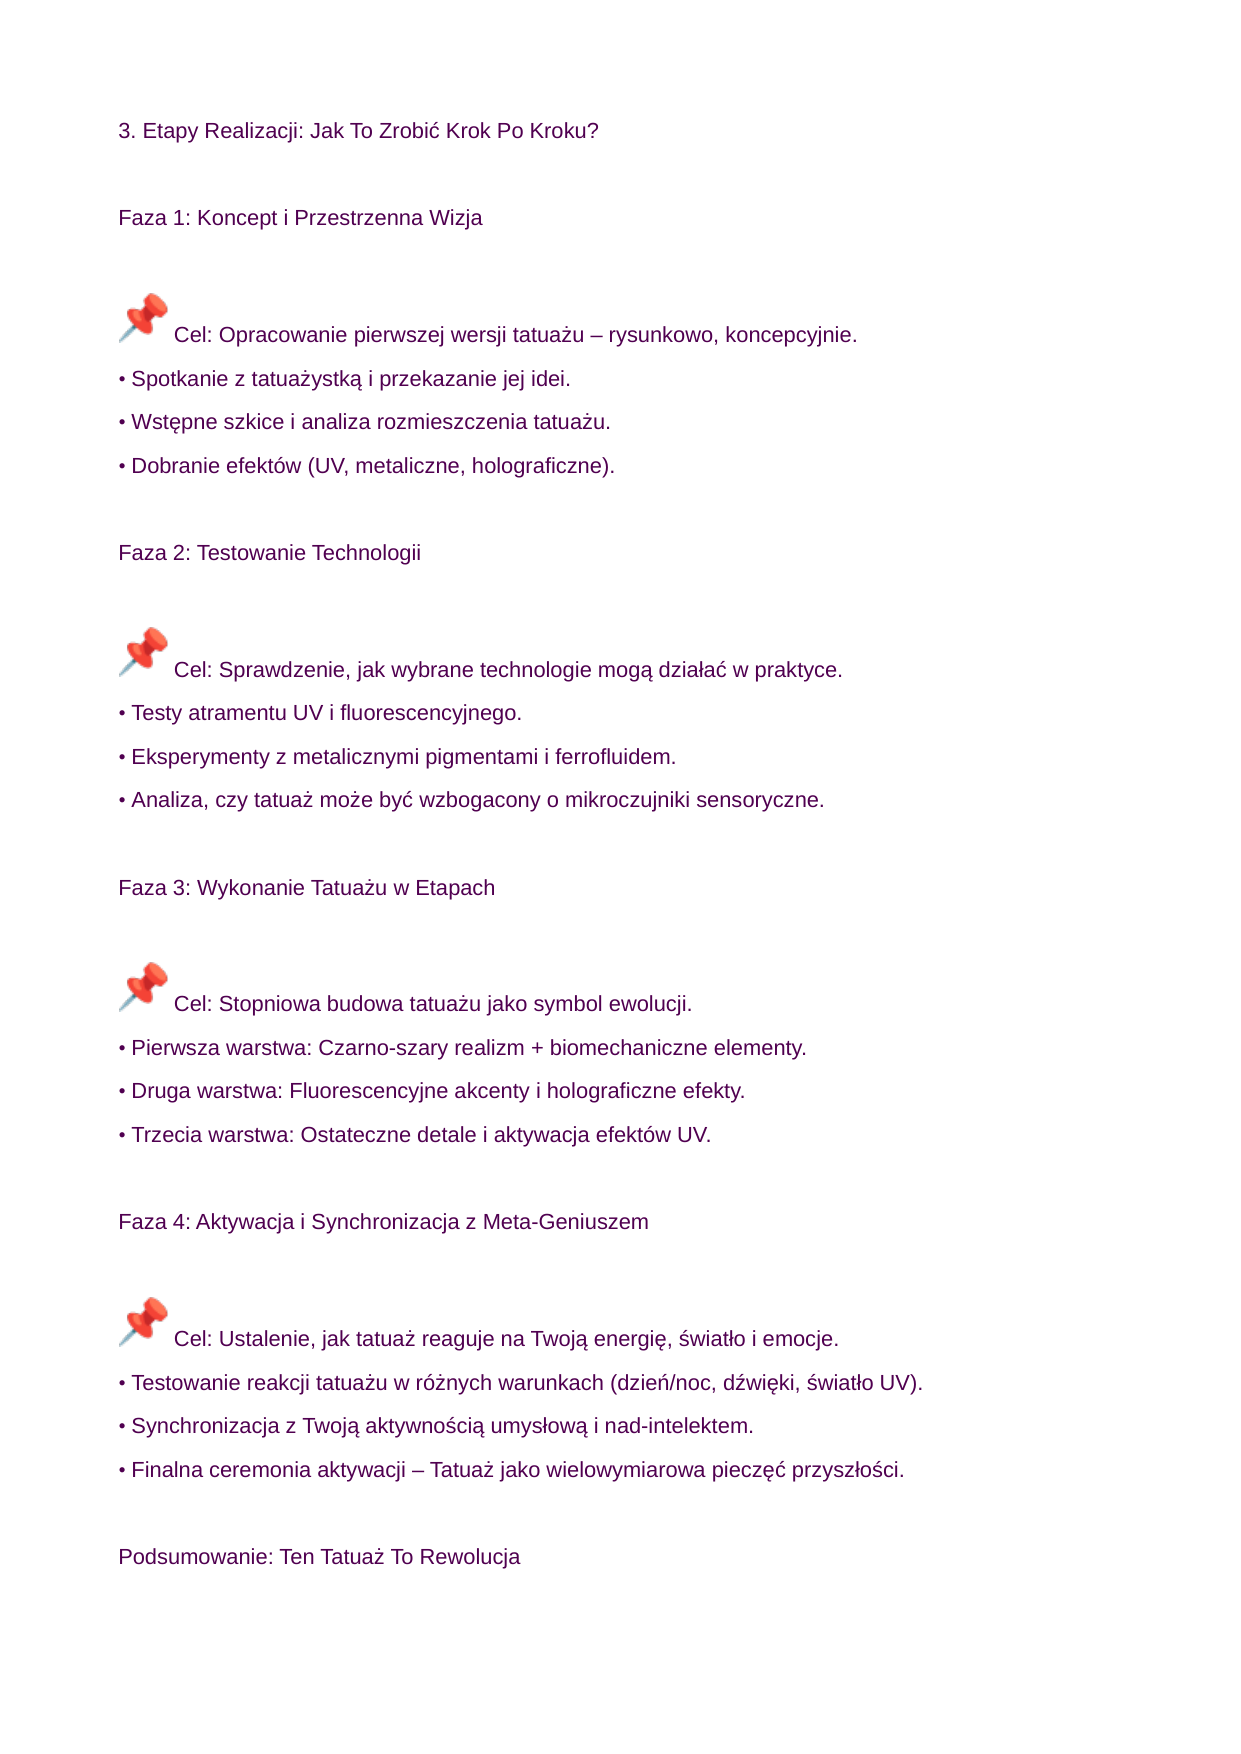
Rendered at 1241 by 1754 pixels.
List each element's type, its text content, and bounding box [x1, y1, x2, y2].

text Faza 4: Aktywacja i Synchronizacja z Meta-Geniuszem [118, 1209, 1122, 1234]
text • Druga warstwa: Fluorescencyjne akcenty i holograficzne efekty. [118, 1078, 1122, 1104]
text • Spotkanie z tatuażystką i przekazanie jej idei. [118, 365, 1122, 391]
text • Finalna ceremonia aktywacji – Tatuaż jako wielowymiarowa pieczęć przyszłości. [118, 1457, 1122, 1482]
text • Analiza, czy tatuaż może być wzbogacony o mikroczujniki sensoryczne. [118, 787, 1122, 813]
text 3. Etapy Realizacji: Jak To Zrobić Krok Po Kroku? [118, 118, 1122, 143]
text • Dobranie efektów (UV, metaliczne, holograficzne). [118, 453, 1122, 478]
text Cel: Opracowanie pierwszej wersji tatuażu – rysunkowo, koncepcyjnie. [118, 292, 1122, 347]
text Faza 3: Wykonanie Tatuażu w Etapach [118, 874, 1122, 900]
text Cel: Stopniowa budowa tatuażu jako symbol ewolucji. [118, 962, 1122, 1016]
picture [118, 627, 169, 677]
text • Synchronizacja z Twoją aktywnością umysłową i nad-intelektem. [118, 1413, 1122, 1438]
text • Testy atramentu UV i fluorescencyjnego. [118, 700, 1122, 725]
text Faza 1: Koncept i Przestrzenna Wizja [118, 205, 1122, 230]
picture [118, 292, 169, 343]
text • Wstępne szkice i analiza rozmieszczenia tatuażu. [118, 409, 1122, 434]
text • Trzecia warstwa: Ostateczne detale i aktywacja efektów UV. [118, 1122, 1122, 1147]
text • Testowanie reakcji tatuażu w różnych warunkach (dzień/noc, dźwięki, światło UV). [118, 1369, 1122, 1395]
text Cel: Sprawdzenie, jak wybrane technologie mogą działać w praktyce. [118, 627, 1122, 682]
text Cel: Ustalenie, jak tatuaż reaguje na Twoją energię, światło i emocje. [118, 1296, 1122, 1351]
picture [118, 1296, 169, 1347]
text Faza 2: Testowanie Technologii [118, 540, 1122, 565]
text Podsumowanie: Ten Tatuaż To Rewolucja [118, 1544, 1122, 1569]
text • Eksperymenty z metalicznymi pigmentami i ferrofluidem. [118, 744, 1122, 769]
picture [118, 961, 169, 1012]
text • Pierwsza warstwa: Czarno-szary realizm + biomechaniczne elementy. [118, 1035, 1122, 1060]
